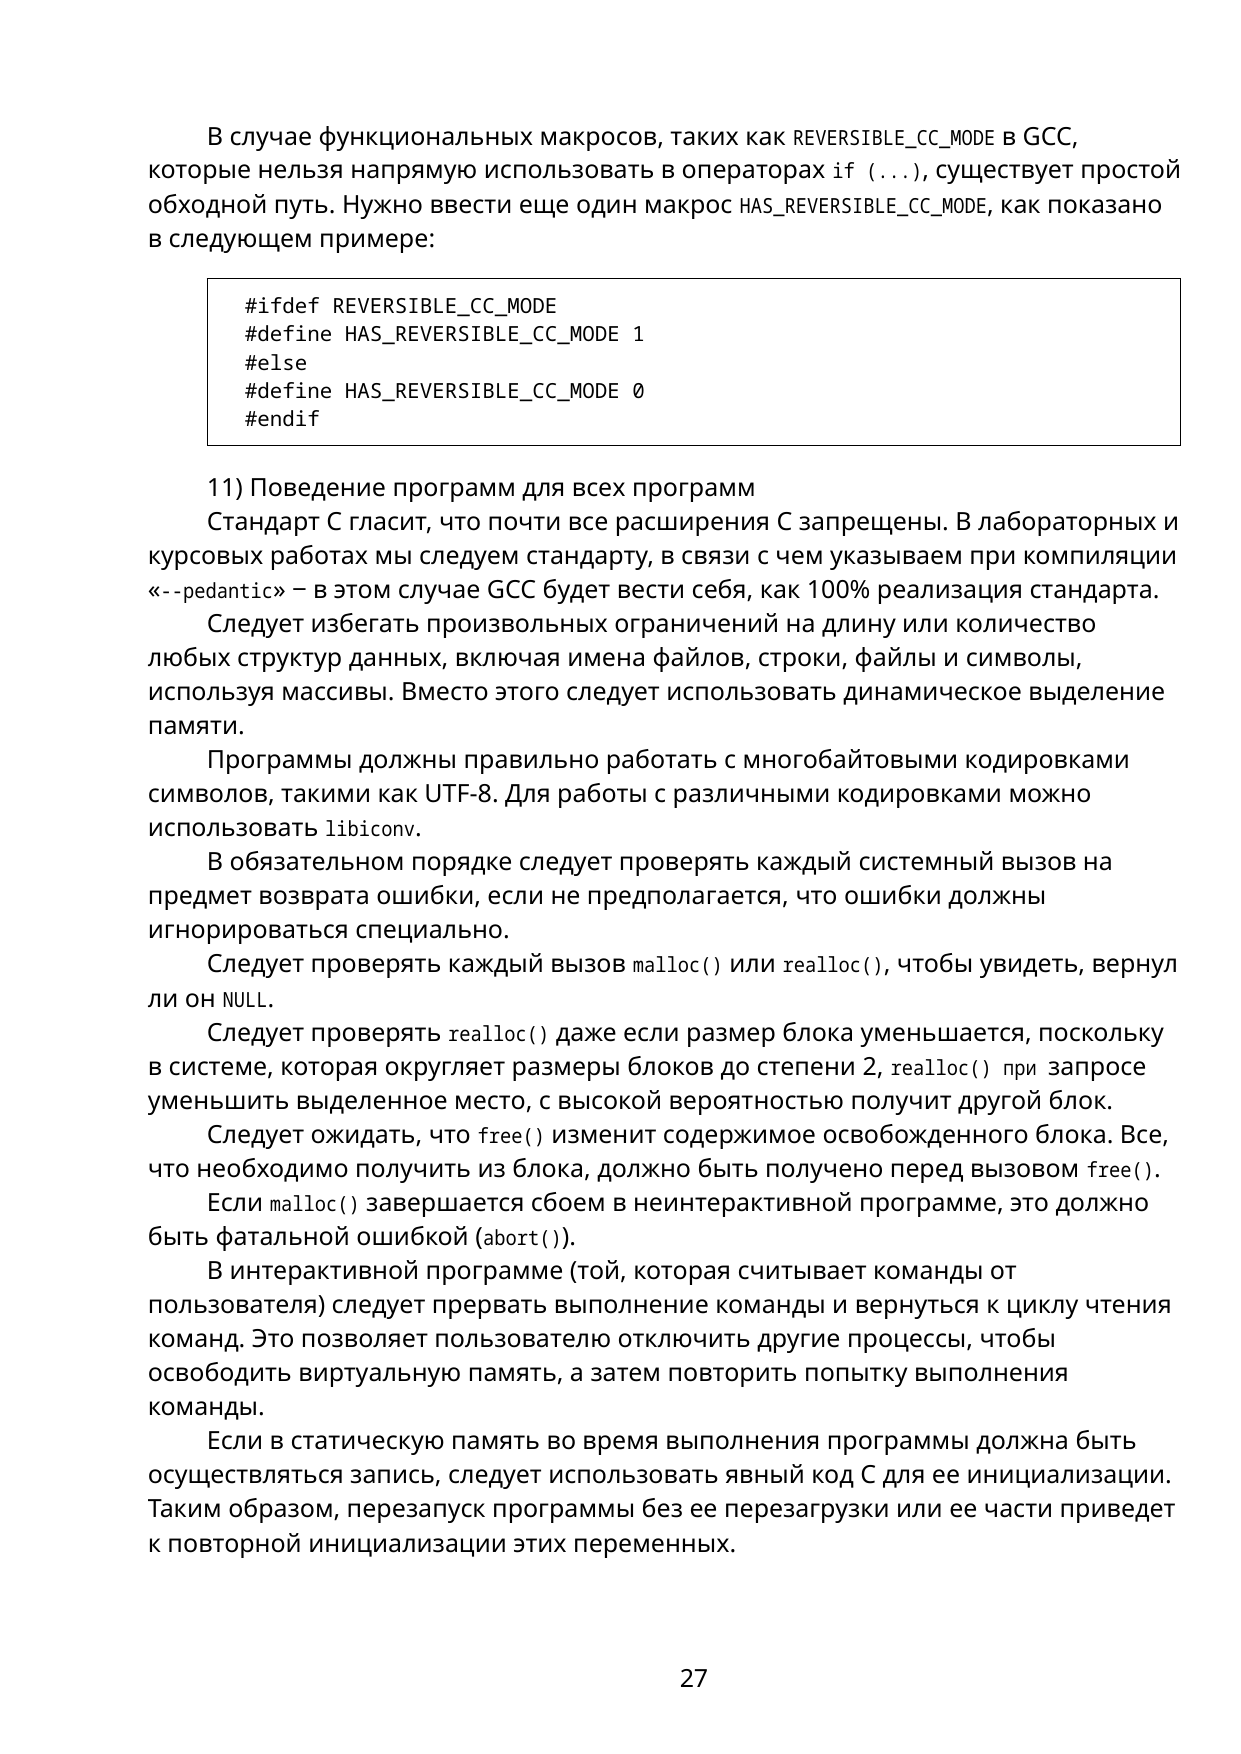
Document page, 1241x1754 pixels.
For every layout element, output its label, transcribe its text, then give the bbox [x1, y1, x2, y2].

text Если malloc() завершается сбоем в неинтерактивной программе, это должно быть фатальной ошибкой (abort()). [148, 1184, 1181, 1253]
text В интерактивной программе (той, которая считывает команды от пользователя) следует прервать выполнение команды и вернуться к циклу чтения команд. Это позволяет пользователю отключить другие процессы, чтобы освободить виртуальную память, а затем повторить попытку выполнения команды. [148, 1253, 1181, 1423]
text Следует проверять realloc() даже если размер блока уменьшается, поскольку в системе, которая округляет размеры блоков до степени 2, realloc() при запросе уменьшить выделенное место, с высокой вероятностью получит другой блок. [148, 1014, 1181, 1116]
text Если в статическую память во время выполнения программы должна быть осуществляться запись, следует использовать явный код C для ее инициализации. Таким образом, перезапуск программы без ее перезагрузки или ее части приведет к повторной инициализации этих переменных. [148, 1423, 1181, 1559]
text #define HAS_REVERSIBLE_CC_MODE 0 [208, 363, 1180, 392]
text 11) Поведение программ для всех программ [148, 469, 1181, 503]
text #define HAS_REVERSIBLE_CC_MODE 1 [208, 306, 1180, 335]
text Следует ожидать, что free() изменит содержимое освобожденного блока. Все, что необходимо получить из блока, должно быть получено перед вызовом free(). [148, 1116, 1181, 1184]
text Программы должны правильно работать с многобайтовыми кодировками символов, такими как UTF-8. Для работы с различными кодировками можно использовать libiconv. [148, 742, 1181, 844]
text Следует проверять каждый вызов malloc() или realloc(), чтобы увидеть, вернул ли он NULL. [148, 946, 1181, 1014]
text #ifdef REVERSIBLE_CC_MODE [208, 279, 1180, 306]
text #endif [208, 392, 1180, 445]
text В случае функциональных макросов, таких как REVERSIBLE_CC_MODE в GCC, которые нельзя напрямую использовать в операторах if (...), существует простой обходной путь. Нужно ввести еще один макрос HAS_REVERSIBLE_CC_MODE, как показано в следующем примере: [148, 118, 1181, 254]
text #else [208, 335, 1180, 363]
text Стандарт C гласит, что почти все расширения C запрещены. В лабораторных и курсовых работах мы следуем стандарту, в связи с чем указываем при компиляции «--pedantic» ‒ в этом случае GCC будет вести себя, как 100% реализация стандарта. [148, 503, 1181, 606]
text Следует избегать произвольных ограничений на длину или количество любых структур данных, включая имена файлов, строки, файлы и символы, используя массивы. Вместо этого следует использовать динамическое выделение памяти. [148, 606, 1181, 742]
text В обязательном порядке следует проверять каждый системный вызов на предмет возврата ошибки, если не предполагается, что ошибки должны игнорироваться специально. [148, 844, 1181, 946]
